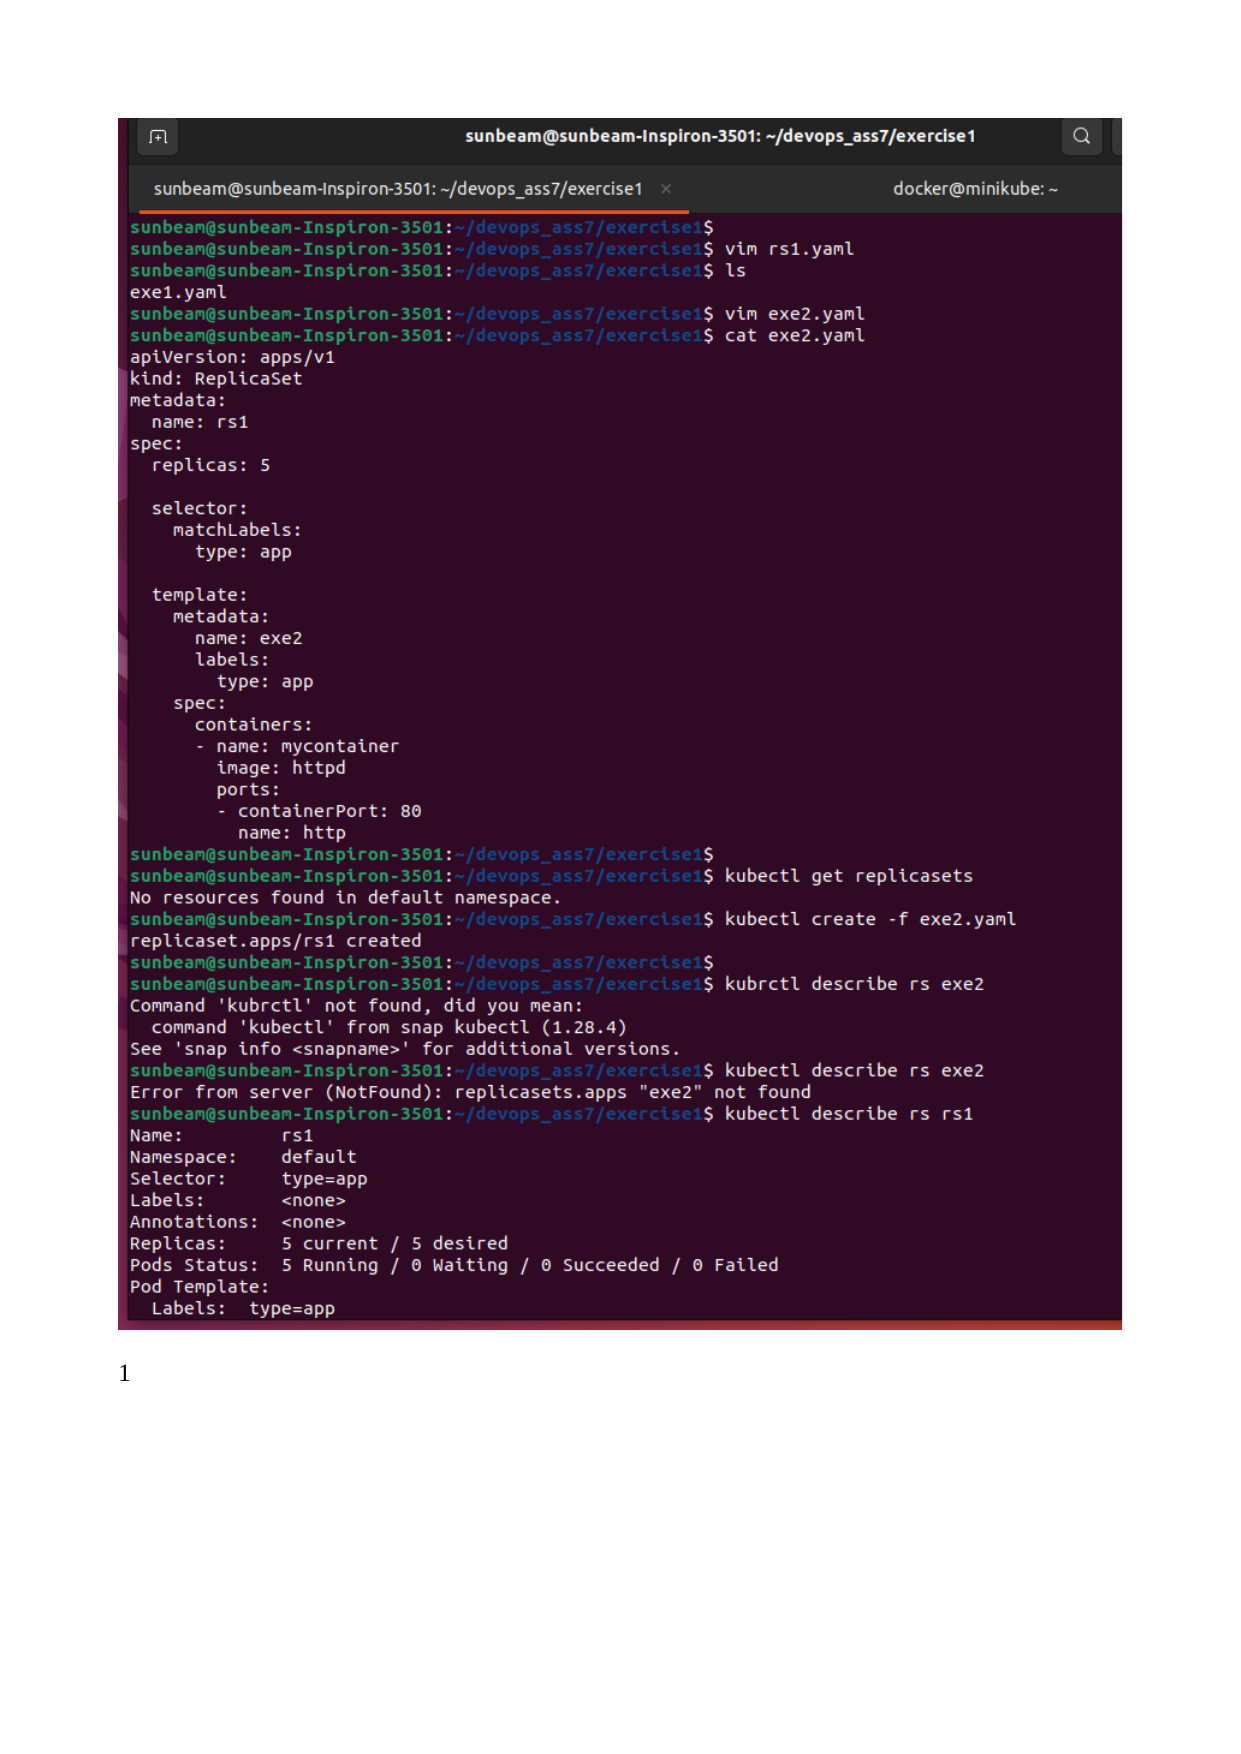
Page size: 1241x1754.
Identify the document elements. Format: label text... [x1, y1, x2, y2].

text 1 [118, 1358, 1122, 1387]
picture [118, 118, 1123, 1330]
